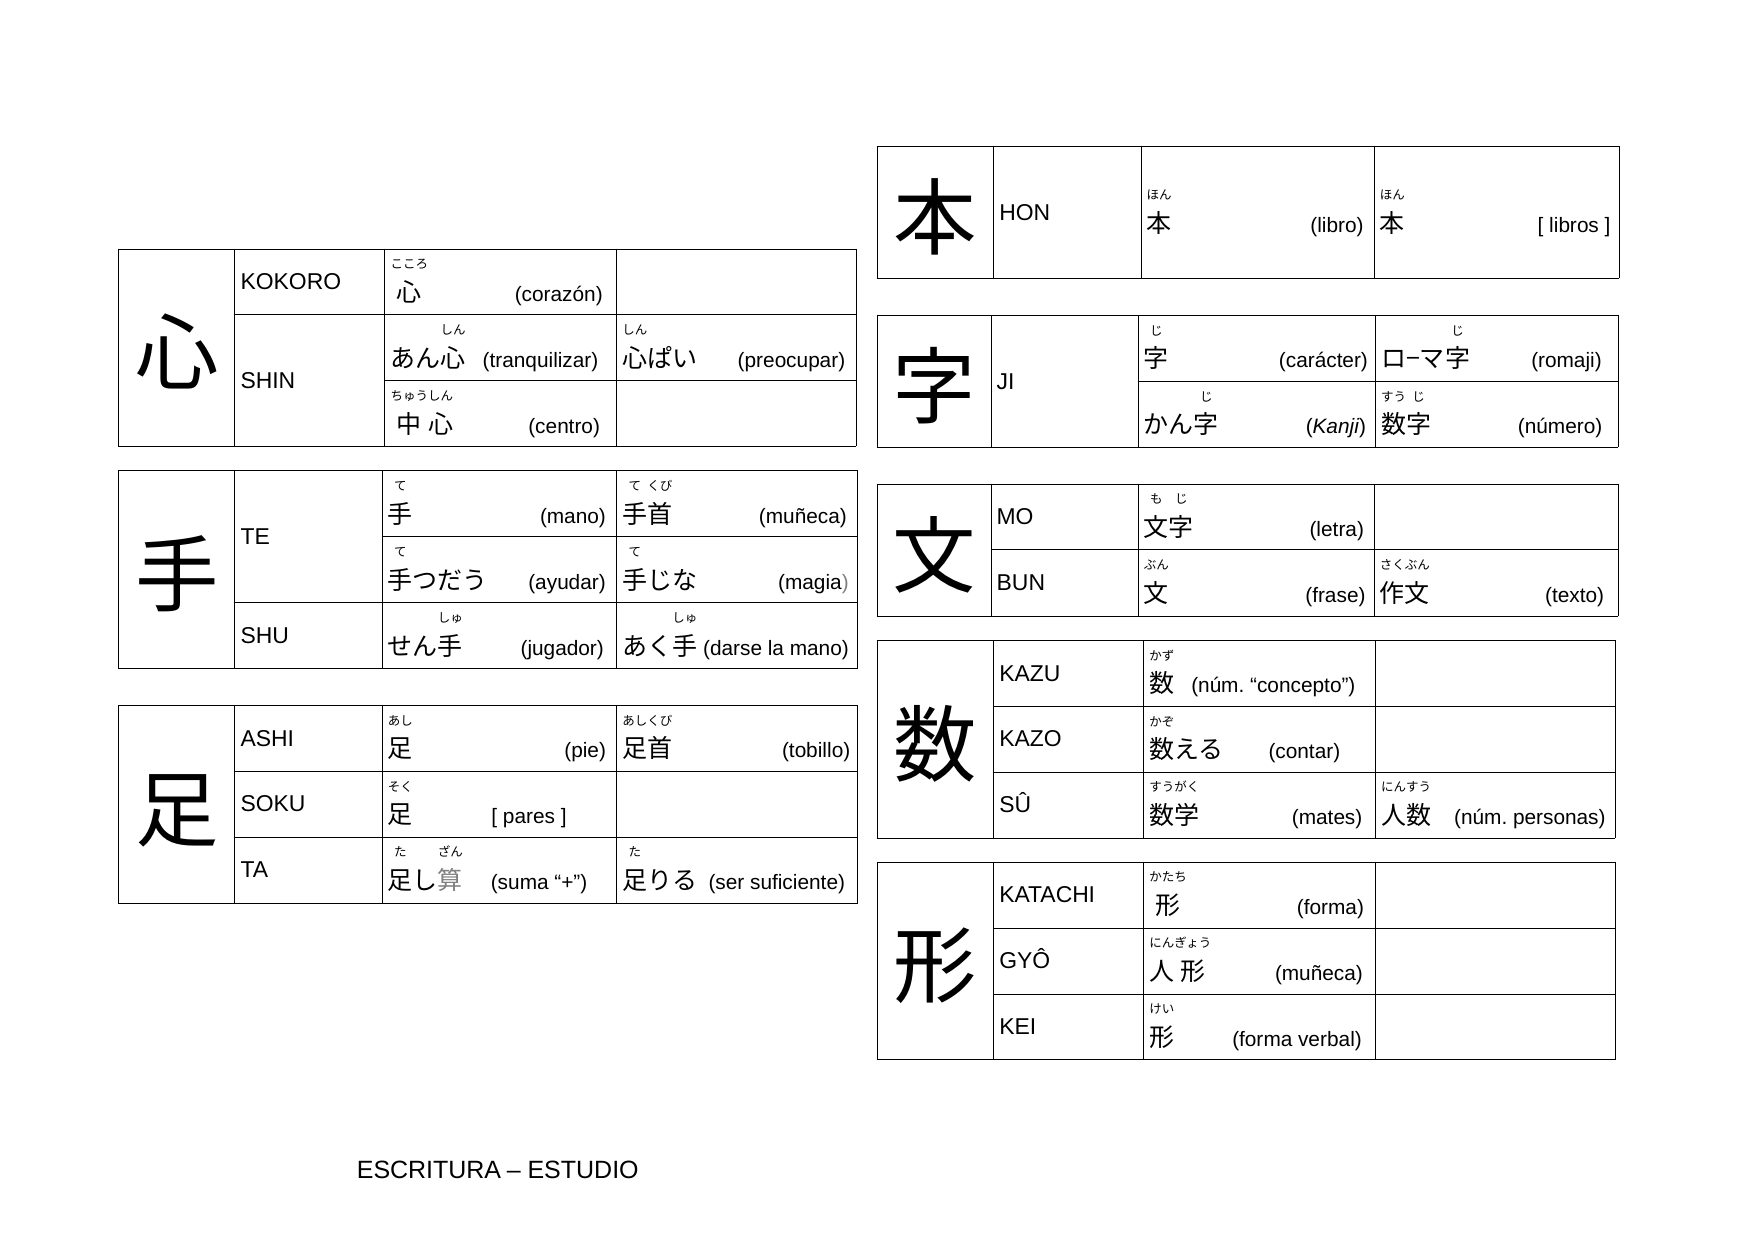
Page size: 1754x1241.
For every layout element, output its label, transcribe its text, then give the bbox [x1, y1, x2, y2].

table_cell KEI [994, 995, 1143, 1059]
table_header [1376, 641, 1615, 706]
table_cell 足たし算ざん (suma “+”) [383, 838, 616, 902]
table_cell 心しんぱい (preocupar) [617, 315, 856, 380]
table_header 形かたち (forma) [1144, 863, 1375, 927]
table_header KOKORO [235, 250, 384, 314]
table_cell [617, 772, 857, 837]
table_header ASHI [235, 706, 382, 771]
table_header 字 [878, 316, 991, 447]
table_header 手て首くび (muñeca) [617, 471, 857, 536]
table_header MO [992, 485, 1138, 549]
table_cell 数すう学がく (mates) [1144, 773, 1375, 837]
table_cell 手てつだう (ayudar) [383, 537, 616, 602]
table_cell SHU [235, 603, 382, 668]
table_header 手て (mano) [383, 471, 616, 536]
table_header 字じ (carácter) [1139, 316, 1375, 381]
table_header 形 [878, 863, 993, 1059]
table_header 数かず (núm. “concepto”) [1144, 641, 1375, 706]
table_cell [617, 381, 856, 446]
table_cell 足たりる (ser suficiente) [617, 838, 857, 902]
table_cell GYÔ [994, 929, 1143, 993]
table_header TE [235, 471, 382, 602]
table_header [617, 250, 856, 314]
table_cell SÛ [994, 773, 1143, 837]
table_header 数 [878, 641, 993, 837]
table_cell 人にん数すう (núm. personas) [1376, 773, 1615, 837]
table_cell SHIN [235, 315, 384, 446]
table_header HON [994, 147, 1141, 278]
table_cell 手てじな (magia) [617, 537, 857, 602]
table_cell BUN [992, 550, 1138, 616]
table_header 文も字じ (letra) [1139, 485, 1374, 549]
table_cell SOKU [235, 772, 382, 837]
table_cell せん手しゅ (jugador) [383, 603, 616, 668]
table_cell [1376, 929, 1615, 993]
table_cell 中ちゅう心しん (centro) [385, 381, 616, 446]
table_cell かん字じ (Kanji) [1139, 382, 1375, 447]
table_header 本 [878, 147, 993, 278]
table_header 足あし (pie) [383, 706, 616, 771]
table_header 足 [119, 706, 234, 902]
table_header 手 [119, 471, 234, 668]
table_cell 足そく [ pares ] [383, 772, 616, 837]
table_cell KAZO [994, 707, 1143, 772]
table_header 本ほん (libro) [1142, 147, 1374, 278]
table_cell 文ぶん (frase) [1139, 550, 1374, 616]
table_cell 人にん形ぎょう (muñeca) [1144, 929, 1375, 993]
table_cell あく手しゅ (darse la mano) [617, 603, 857, 668]
table_header [1375, 485, 1618, 549]
table_cell TA [235, 838, 382, 902]
table_cell [1376, 707, 1615, 772]
table_header [1376, 863, 1615, 927]
table_header JI [992, 316, 1138, 447]
table_header 心こころ (corazón) [385, 250, 616, 314]
table_header 足あし首くび (tobillo) [617, 706, 857, 771]
table_cell あん心しん (tranquilizar) [385, 315, 616, 380]
table_cell 形けい (forma verbal) [1144, 995, 1375, 1059]
table_header 本ほん [ libros ] [1375, 147, 1619, 278]
text ESCRITURA – ESTUDIO [118, 1155, 877, 1184]
table_cell 数かぞえる (contar) [1144, 707, 1375, 772]
table_cell 作さく文ぶん (texto) [1375, 550, 1618, 616]
table_header ロ−マ字じ (romaji) [1376, 316, 1618, 381]
table_header 心 [119, 250, 234, 446]
table_cell [1376, 995, 1615, 1059]
table_cell 数すう字じ (número) [1376, 382, 1618, 447]
table_header KAZU [994, 641, 1143, 706]
table_header 文 [878, 485, 991, 616]
table_header KATACHI [994, 863, 1143, 927]
